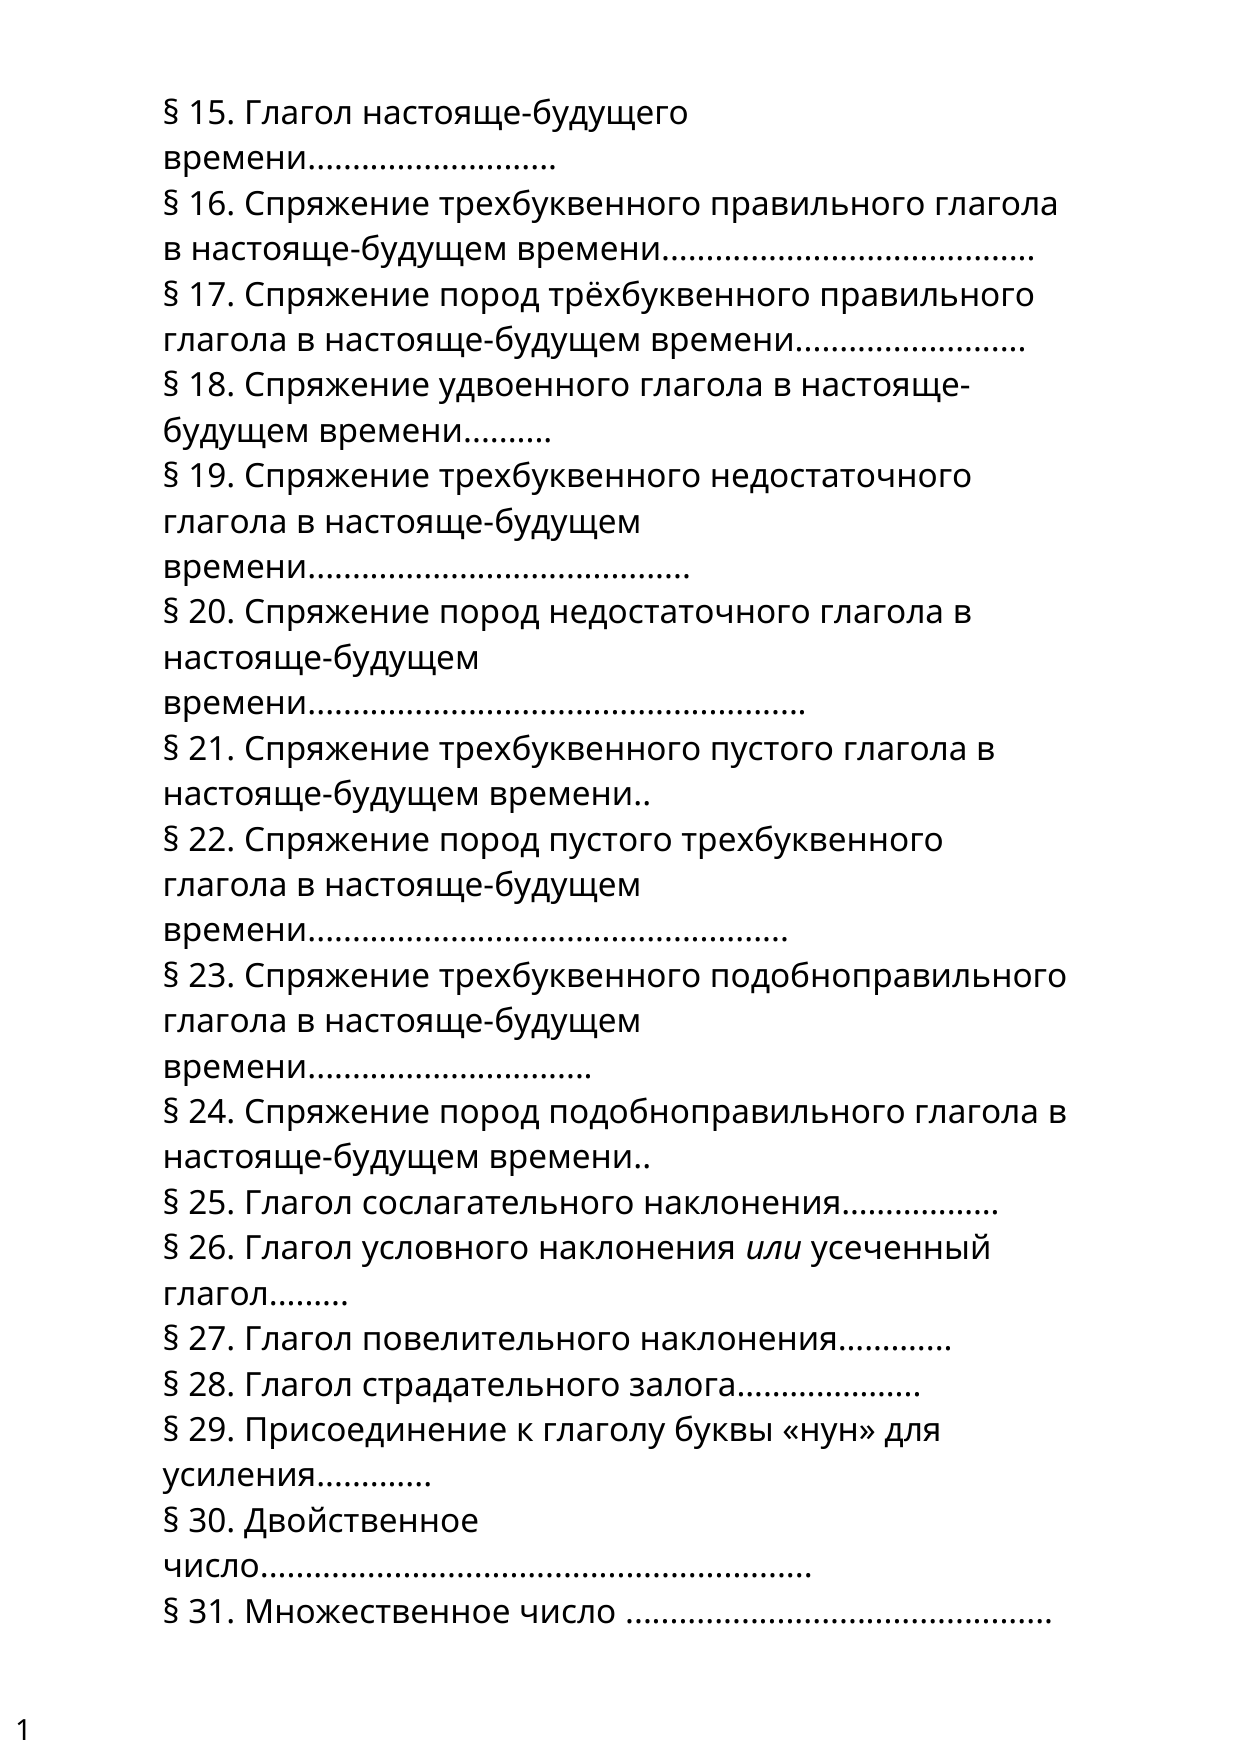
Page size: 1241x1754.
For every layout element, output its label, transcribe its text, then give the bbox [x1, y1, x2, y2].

text § 28. Глагол страдательного залога………………... [162, 1360, 1078, 1406]
text § 20. Спряжение пород недостаточного глагола в настояще-будущем времени........................................................ [162, 588, 1078, 724]
text § 26. Глагол условного наклонения или усеченный глагол......... [162, 1224, 1078, 1315]
text § 17. Спряжение пород трёхбуквенного правильного глагола в настояще-будущем времени.......................... [162, 270, 1078, 361]
text § 27. Глагол повелительного наклонения……….... [162, 1315, 1078, 1360]
text § 22. Спряжение пород пустого трехбуквенного глагола в настояще-будущем времени...................................................... [162, 815, 1078, 952]
text § 15. Глагол настояще-будущего времени............................ [162, 89, 1078, 179]
text § 29. Присоединение к глаголу буквы «нун» для усиления............. [162, 1406, 1078, 1497]
text § 25. Глагол сослагательного наклонения……………… [162, 1179, 1078, 1224]
text § 24. Спряжение пород подобноправильного глагола в настояще-будущем времени.. [162, 1088, 1078, 1179]
text § 23. Спряжение трехбуквенного подобноправильного глагола в настояще-будущем времени................................ [162, 952, 1078, 1088]
text § 16. Спряжение трехбуквенного правильного глагола в настояще-будущем времени.......................................... [162, 179, 1078, 270]
text § 31. Множественное число ................................................ [162, 1587, 1078, 1633]
text § 18. Спряжение удвоенного глагола в настояще-будущем времени.......... [162, 361, 1078, 452]
text § 30. Двойственное число.............................................................. [162, 1497, 1078, 1587]
text § 19. Спряжение трехбуквенного недостаточного глагола в настояще-будущем времени........................................... [162, 452, 1078, 588]
text § 21. Спряжение трехбуквенного пустого глагола в настояще-будущем времени.. [162, 724, 1078, 815]
